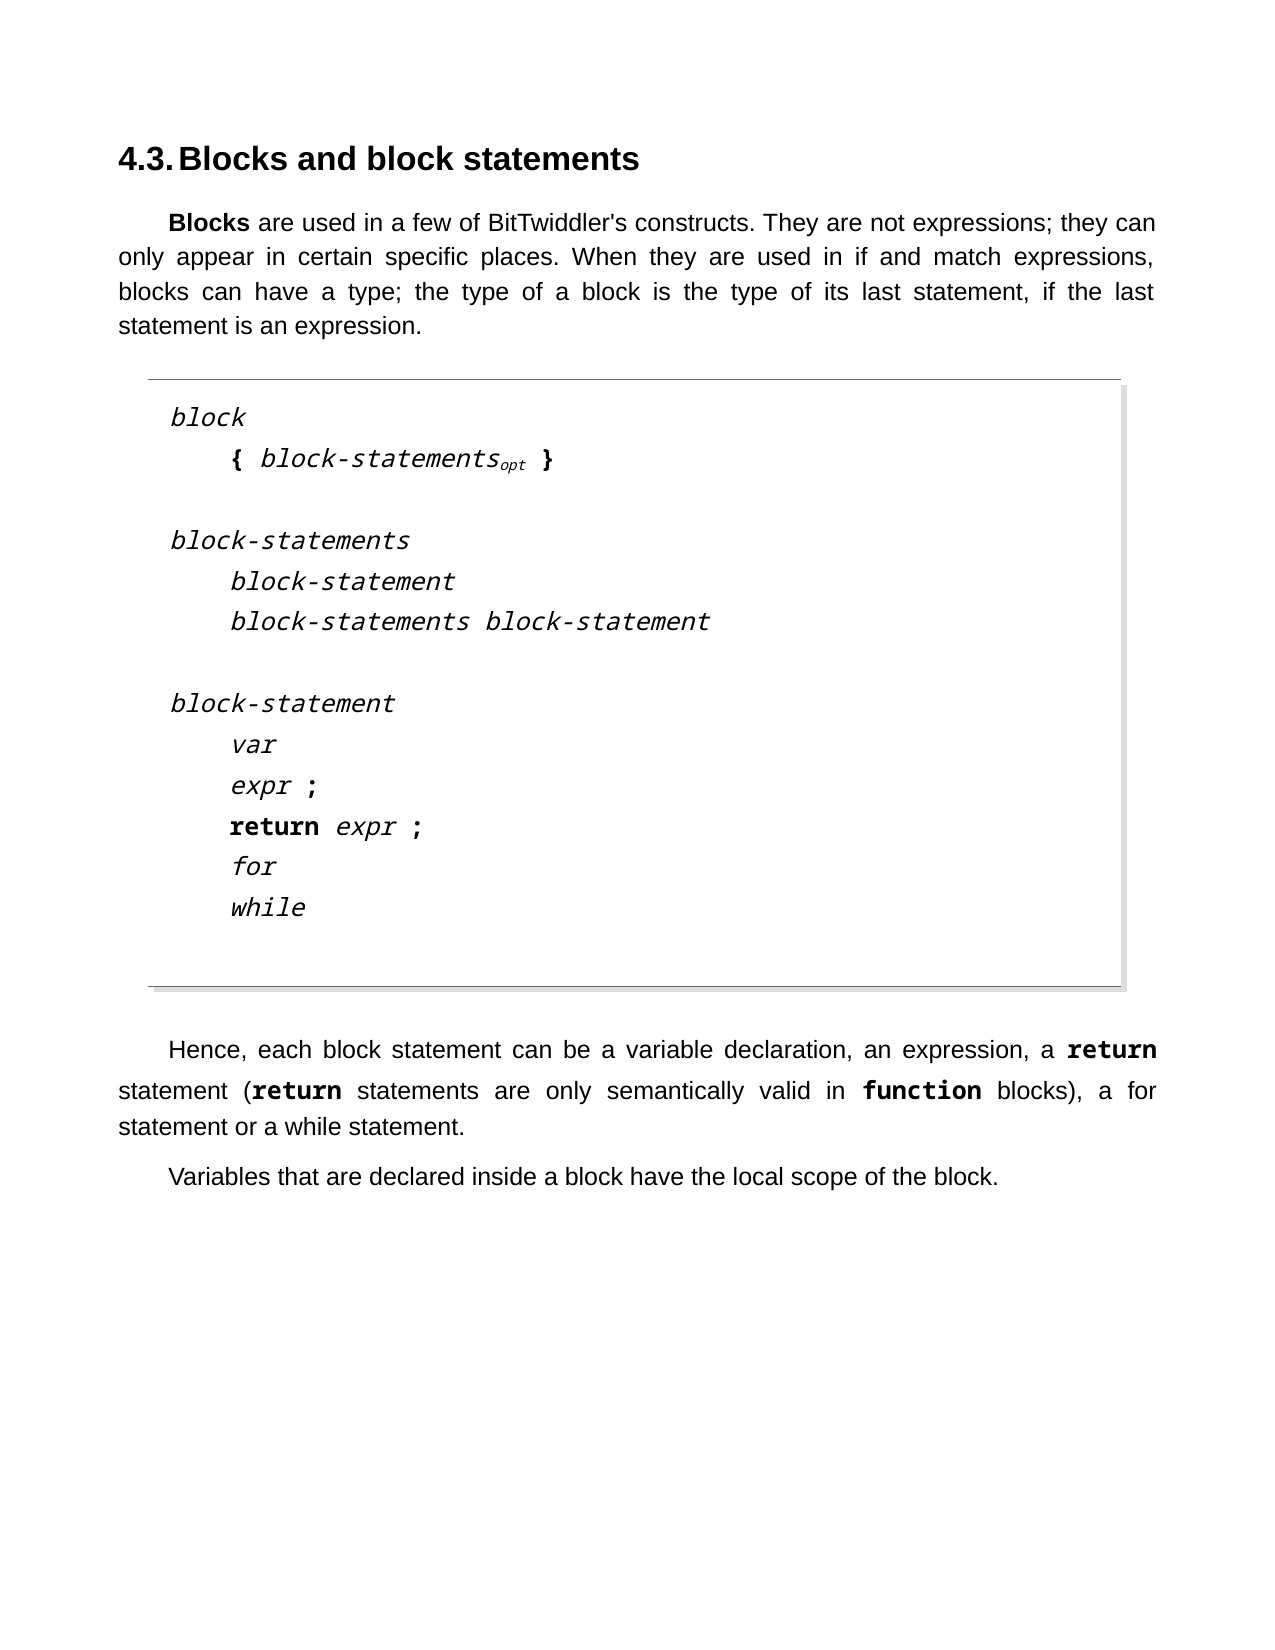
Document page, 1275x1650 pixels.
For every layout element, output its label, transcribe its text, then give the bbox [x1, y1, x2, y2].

subtitle Blocks and block statements [118, 139, 1157, 178]
text block-statements block-statement [148, 583, 1121, 638]
text var [148, 705, 1121, 746]
text for [148, 828, 1121, 869]
text Blocks are used in a few of BitTwiddler's constructs. They are not expressions; they can only appear in certain specific places. When they are used in if and match expressions, blocks can have a type; the type of a block is the type of its last statement, if the last statement is an expression. [118, 208, 1157, 340]
text block-statement [148, 542, 1121, 583]
text Hence, each block statement can be a variable declaration, an expression, a return statement (return statements are only semantically valid in function blocks), a for statement or a while statement. [118, 1032, 1157, 1141]
text expr ; [148, 746, 1121, 787]
text block-statement [148, 664, 1121, 705]
text block-statements [148, 501, 1121, 542]
text block [148, 380, 1121, 419]
text Variables that are declared inside a block have the local scope of the block. [118, 1161, 1157, 1190]
text { block-statementsopt } [148, 419, 1121, 475]
text return expr ; [148, 787, 1121, 828]
text while [148, 869, 1121, 924]
